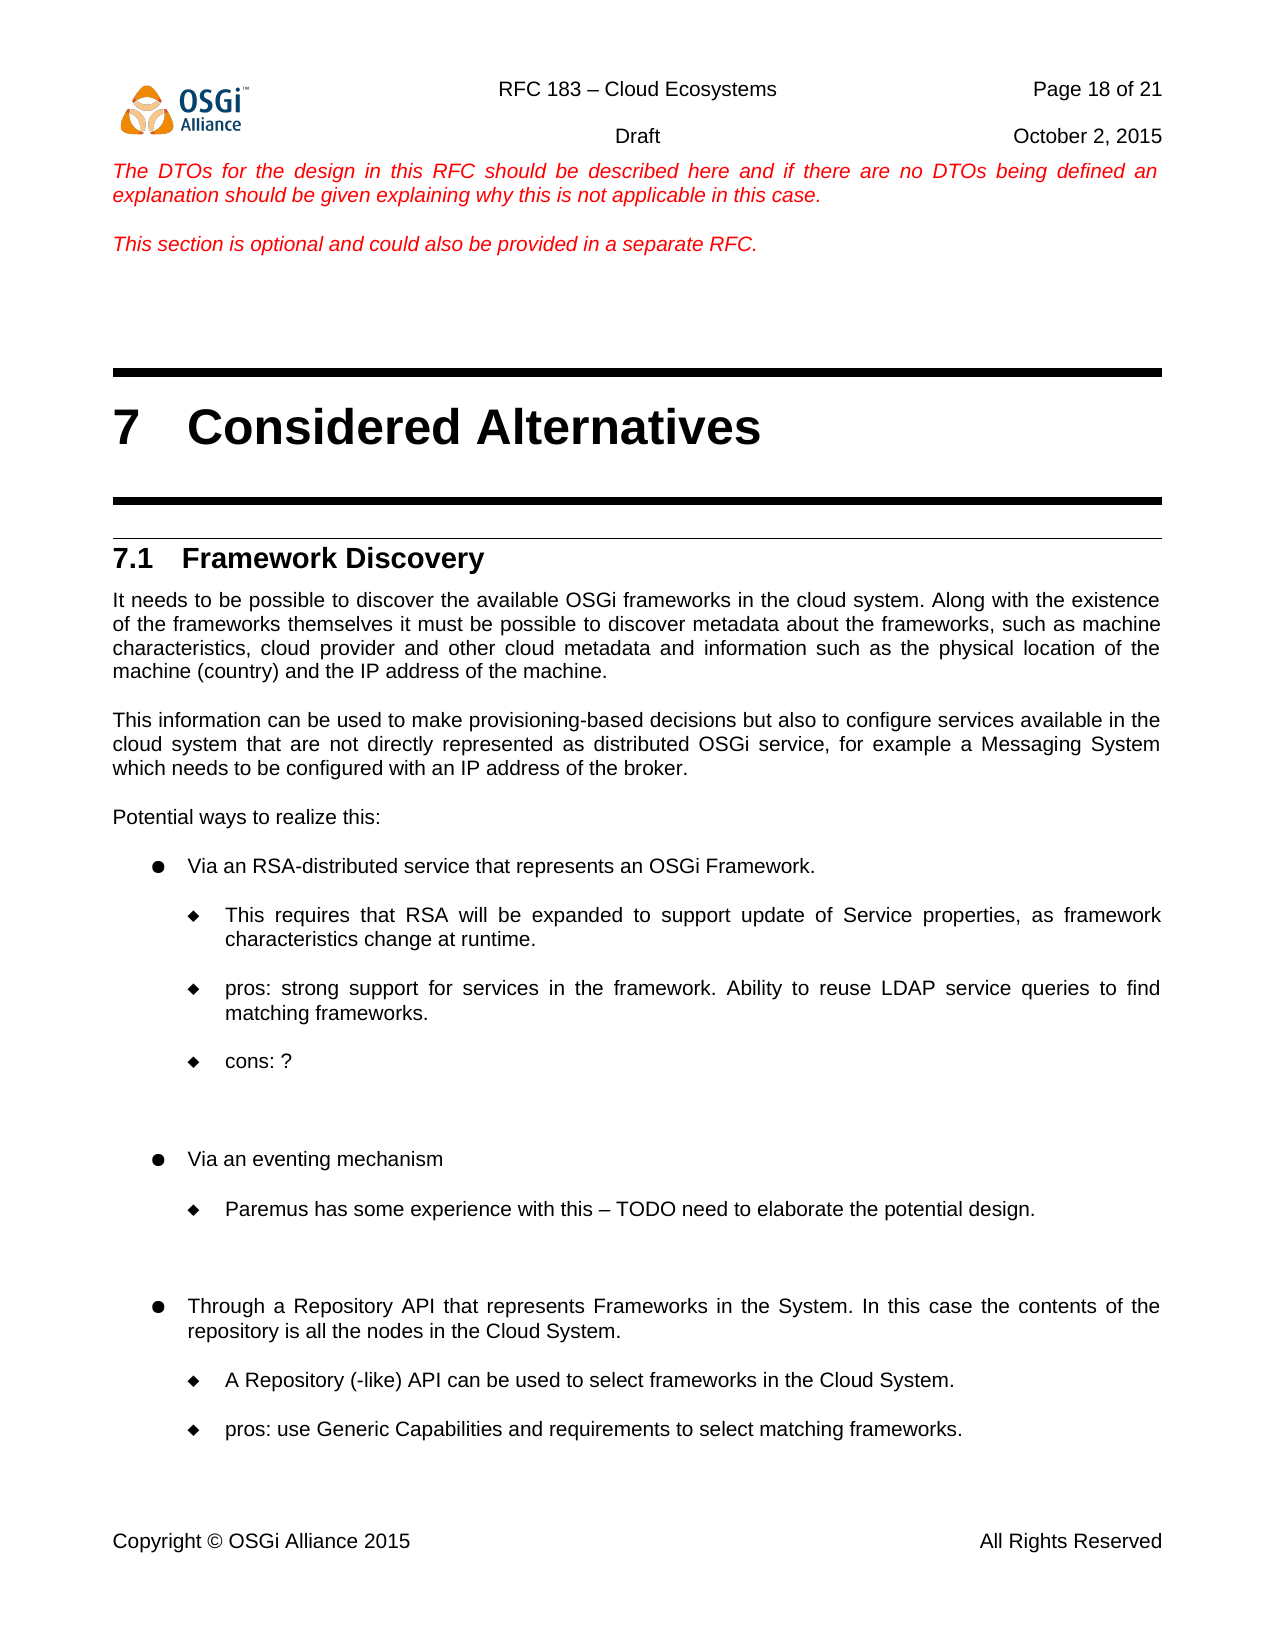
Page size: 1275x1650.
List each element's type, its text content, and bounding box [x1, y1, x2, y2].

list This requires that RSA will be expanded to support update of Service properties, as framework characteristics change at runtime. [187, 903, 1162, 951]
list Through a Repository API that represents Frameworks in the System. In this case the contents of the repository is all the nodes in the Cloud System. [150, 1294, 1162, 1342]
list Via an RSA-distributed service that represents an OSGi Framework. [150, 854, 1162, 878]
text Potential ways to realize this: [112, 805, 1162, 829]
text This information can be used to make provisioning-based decisions but also to configure services available in the cloud system that are not directly represented as distributed OSGi service, for example a Messaging System which needs to be configured with an IP address of the broker. [112, 708, 1162, 780]
text This section is optional and could also be provided in a separate RFC. [112, 232, 1162, 256]
list cons: ? [187, 1049, 1162, 1073]
text It needs to be possible to discover the available OSGi frameworks in the cloud system. Along with the existence of the frameworks themselves it must be possible to discover metadata about the frameworks, such as machine characteristics, cloud provider and other cloud metadata and information such as the physical location of the machine (country) and the IP address of the machine. [112, 587, 1162, 683]
list Paremus has some experience with this – TODO need to elaborate the potential design. [187, 1196, 1162, 1220]
picture [113, 78, 257, 142]
list pros: use Generic Capabilities and requirements to select matching frameworks. [187, 1416, 1162, 1441]
list Via an eventing mechanism [150, 1147, 1162, 1171]
subtitle Framework Discovery [112, 539, 1162, 575]
text The DTOs for the design in this RFC should be described here and if there are no DTOs being defined an explanation should be given explaining why this is not applicable in this case. [112, 159, 1162, 207]
subtitle Considered Alternatives [112, 369, 1162, 505]
list A Repository (-like) API can be used to select frameworks in the Cloud System. [187, 1367, 1162, 1391]
list pros: strong support for services in the framework. Ability to reuse LDAP service queries to find matching frameworks. [187, 976, 1162, 1024]
